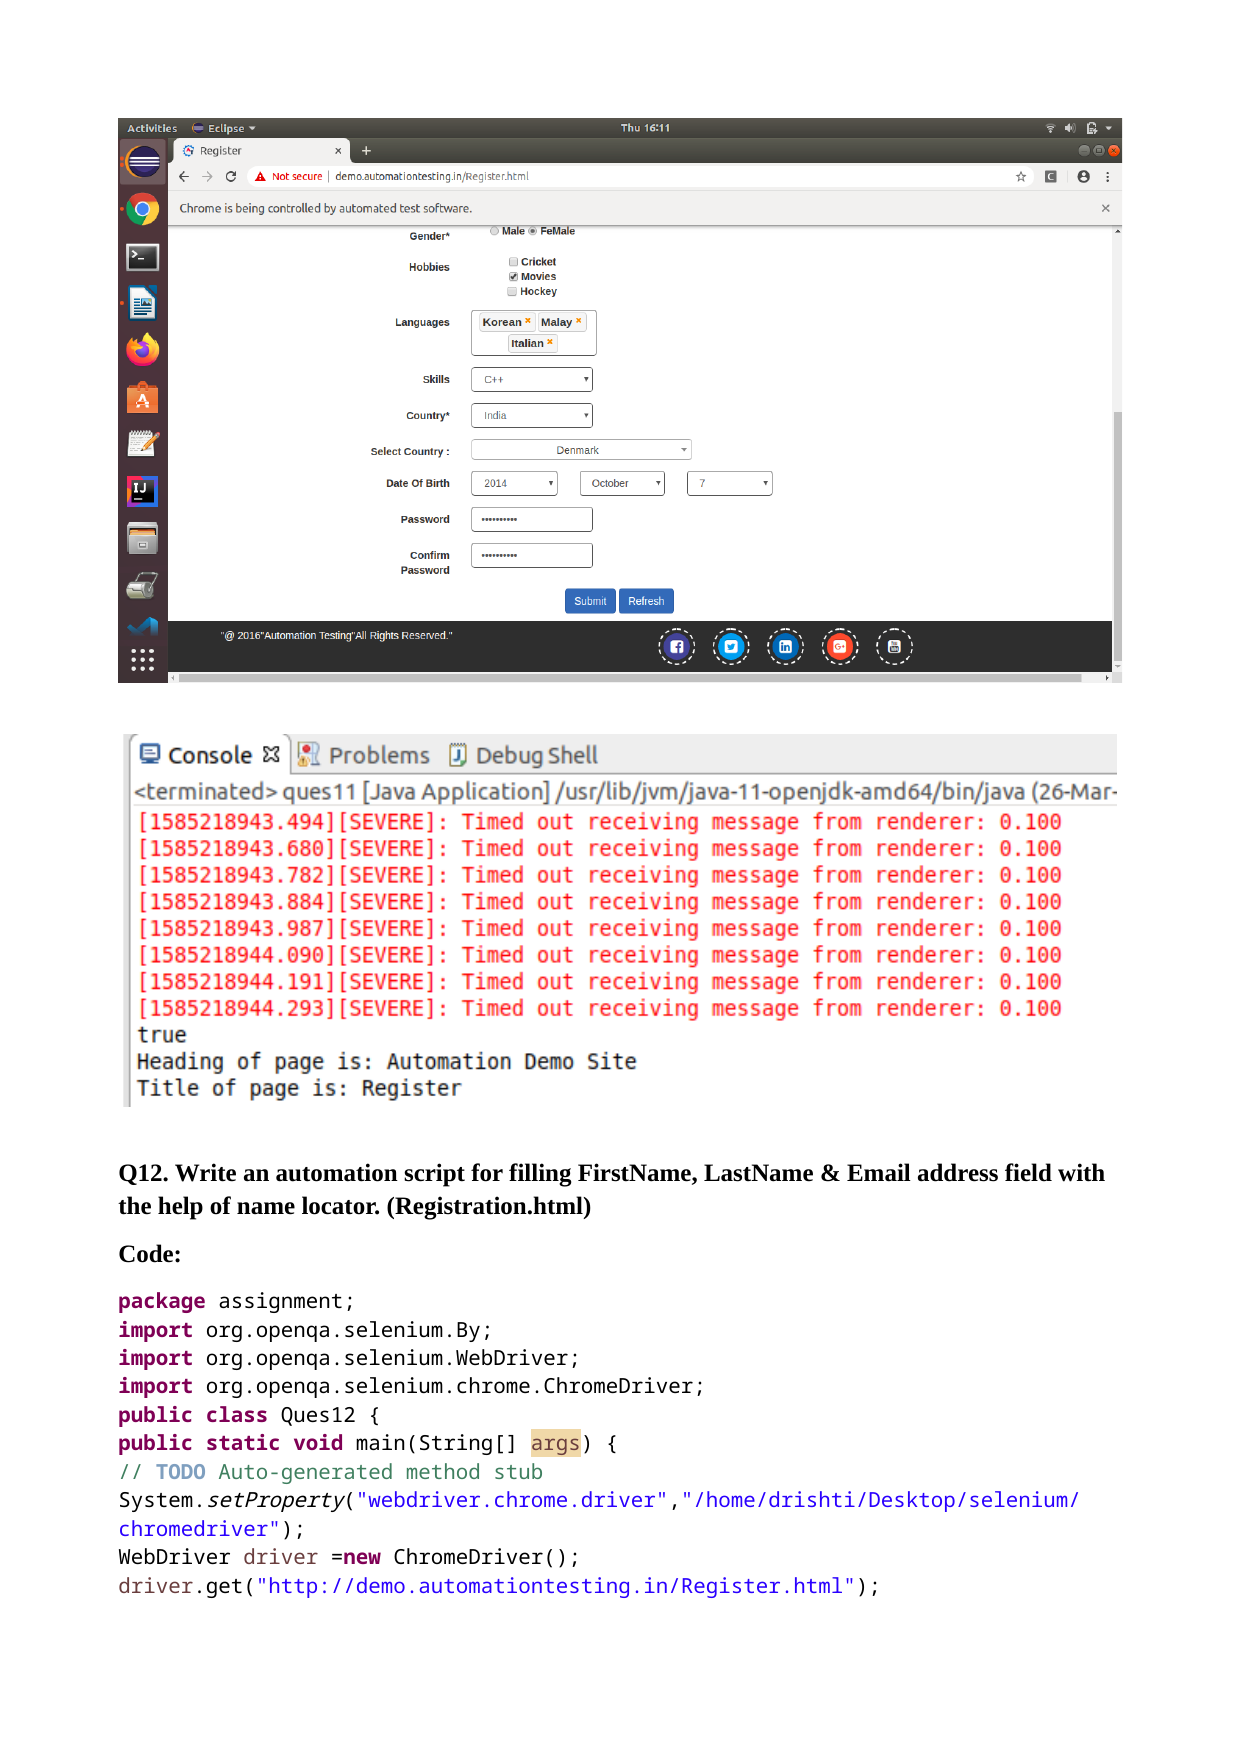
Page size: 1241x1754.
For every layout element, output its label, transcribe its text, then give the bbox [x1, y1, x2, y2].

text System.setProperty("webdriver.chrome.driver","/home/drishti/Desktop/selenium/chromedriver"); [118, 1485, 1122, 1542]
text // TODO Auto-generated method stub [118, 1457, 1122, 1485]
text import org.openqa.selenium.chrome.ChromeDriver; [118, 1372, 1122, 1400]
picture [123, 734, 1117, 1107]
text Q12. Write an automation script for filling FirstName, LastName & Email address field with the help of name locator. (Registration.html) [118, 1158, 1122, 1220]
text WebDriver driver =new ChromeDriver(); [118, 1542, 1122, 1571]
text public class Ques12 { [118, 1400, 1122, 1428]
text public static void main(String[] args) { [118, 1428, 1122, 1457]
text package assignment; [118, 1286, 1122, 1315]
picture [118, 118, 1123, 683]
text Code: [118, 1239, 1122, 1267]
text import org.openqa.selenium.By; [118, 1315, 1122, 1343]
text import org.openqa.selenium.WebDriver; [118, 1343, 1122, 1372]
text driver.get("http://demo.automationtesting.in/Register.html"); [118, 1571, 1122, 1599]
